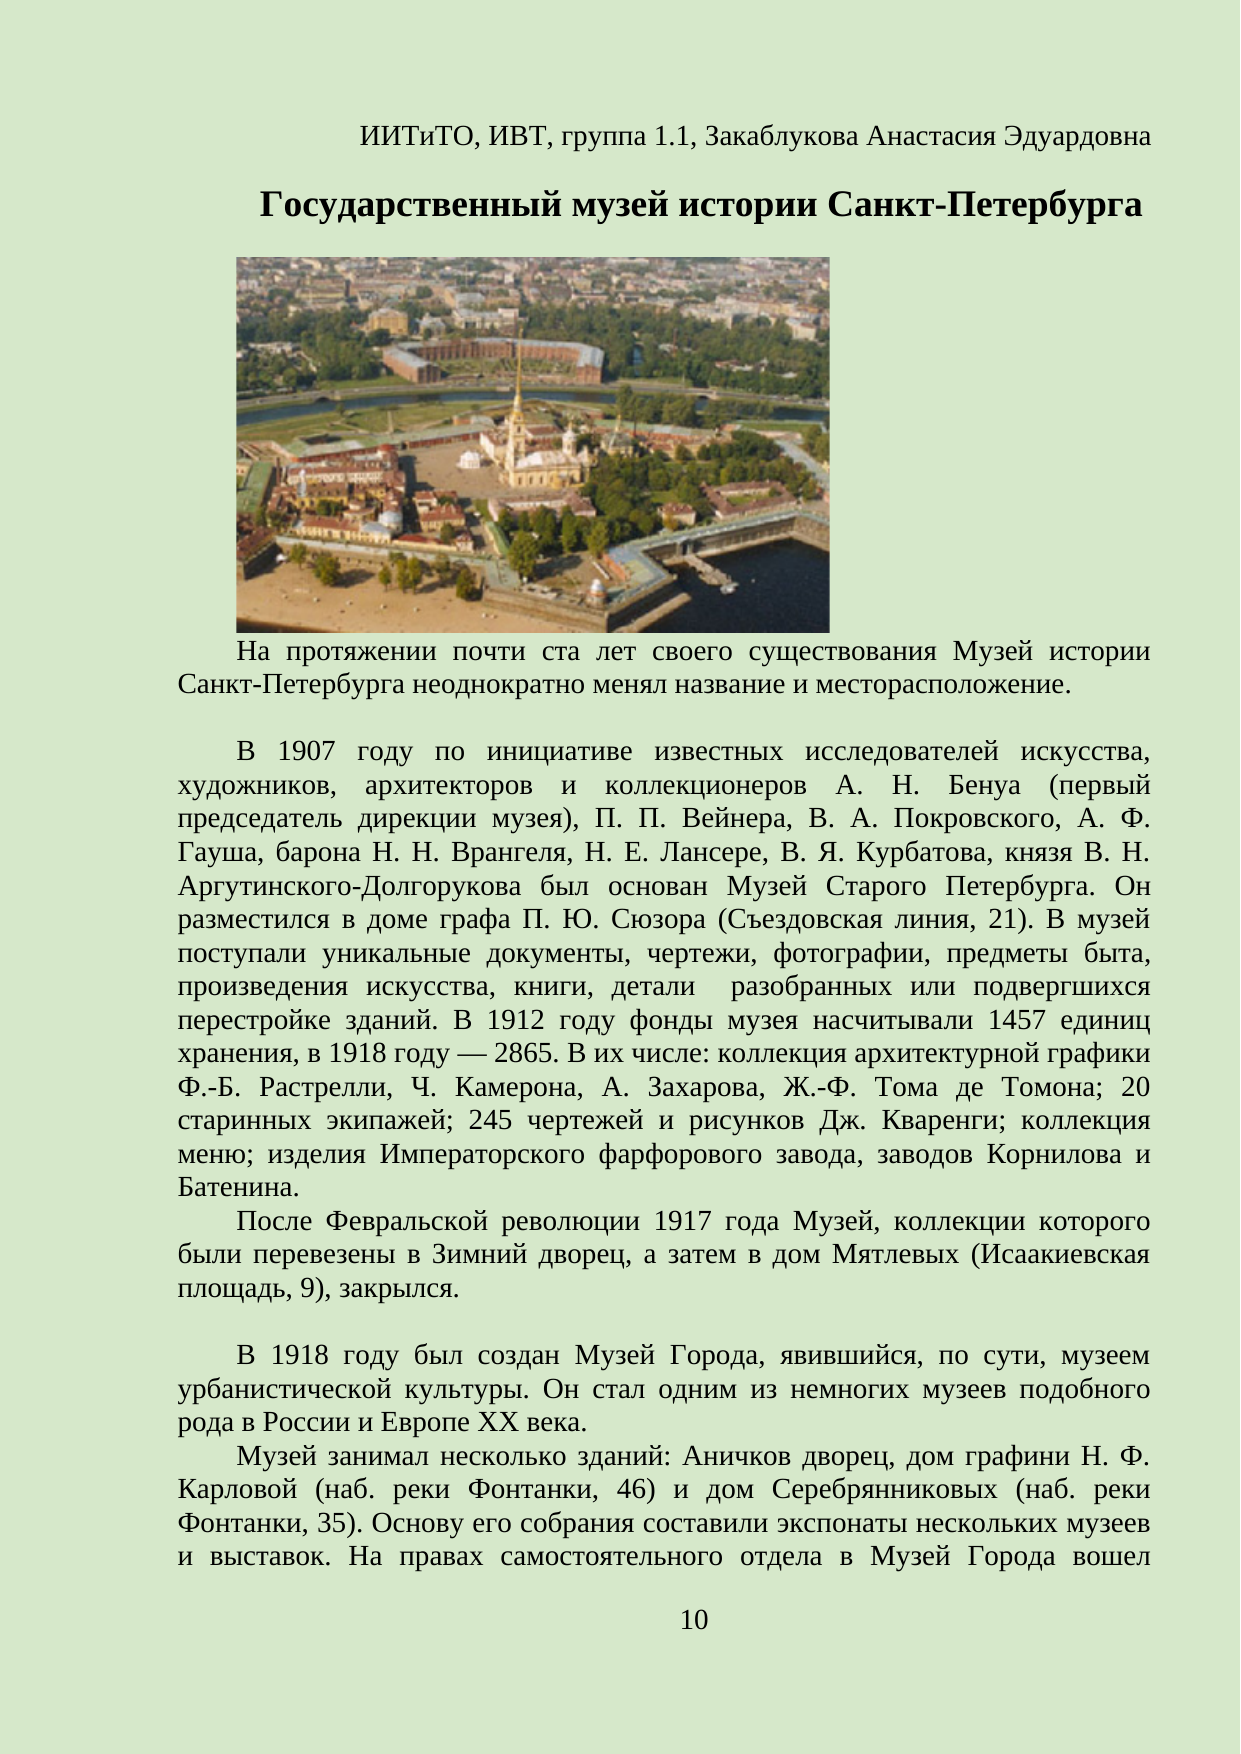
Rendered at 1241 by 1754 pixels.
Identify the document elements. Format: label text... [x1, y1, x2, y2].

text В 1918 году был создан Музей Города, явившийся, по сути, музеем урбанистической культуры. Он стал одним из немногих музеев подобного рода в России и Европе XX века. [177, 1337, 1152, 1438]
picture [236, 257, 830, 633]
subtitle Государственный музей истории Санкт-Петербурга [177, 181, 1152, 224]
text На протяжении почти ста лет своего существования Музей истории Санкт-Петербурга неоднократно менял название и месторасположение. [177, 633, 1152, 700]
text В 1907 году по инициативе известных исследователей искусства, художников, архитекторов и коллекционеров А. Н. Бенуа (первый председатель дирекции музея), П. П. Вейнера, В. А. Покровского, А. Ф. Гауша, барона Н. Н. Врангеля, Н. Е. Лансере, В. Я. Курбатова, князя В. Н. Аргутинского-Долгорукова был основан Музей Старого Петербурга. Он разместился в доме графа П. Ю. Сюзора (Съездовская линия, 21). В музей поступали уникальные документы, чертежи, фотографии, предметы быта, произведения искусства, книги, детали разобранных или подвергшихся перестройке зданий. В 1912 году фонды музея насчитывали 1457 единиц хранения, в 1918 году — 2865. В их числе: коллекция архитектурной графики Ф.-Б. Растрелли, Ч. Камерона, А. Захарова, Ж.-Ф. Тома де Томона; 20 старинных экипажей; 245 чертежей и рисунков Дж. Кваренги; коллекция меню; изделия Императорского фарфорового завода, заводов Корнилова и Батенина. [177, 733, 1152, 1203]
text После Февральской революции 1917 года Музей, коллекции которого были перевезены в Зимний дворец, а затем в дом Мятлевых (Исаакиевская площадь, 9), закрылся. [177, 1203, 1152, 1304]
text Музей занимал несколько зданий: Аничков дворец, дом графини Н. Ф. Карловой (наб. реки Фонтанки, 46) и дом Серебрянниковых (наб. реки Фонтанки, 35). Основу его собрания составили экспонаты нескольких музеев и выставок. На правах самостоятельного отдела в Музей Города вошел [177, 1438, 1152, 1572]
